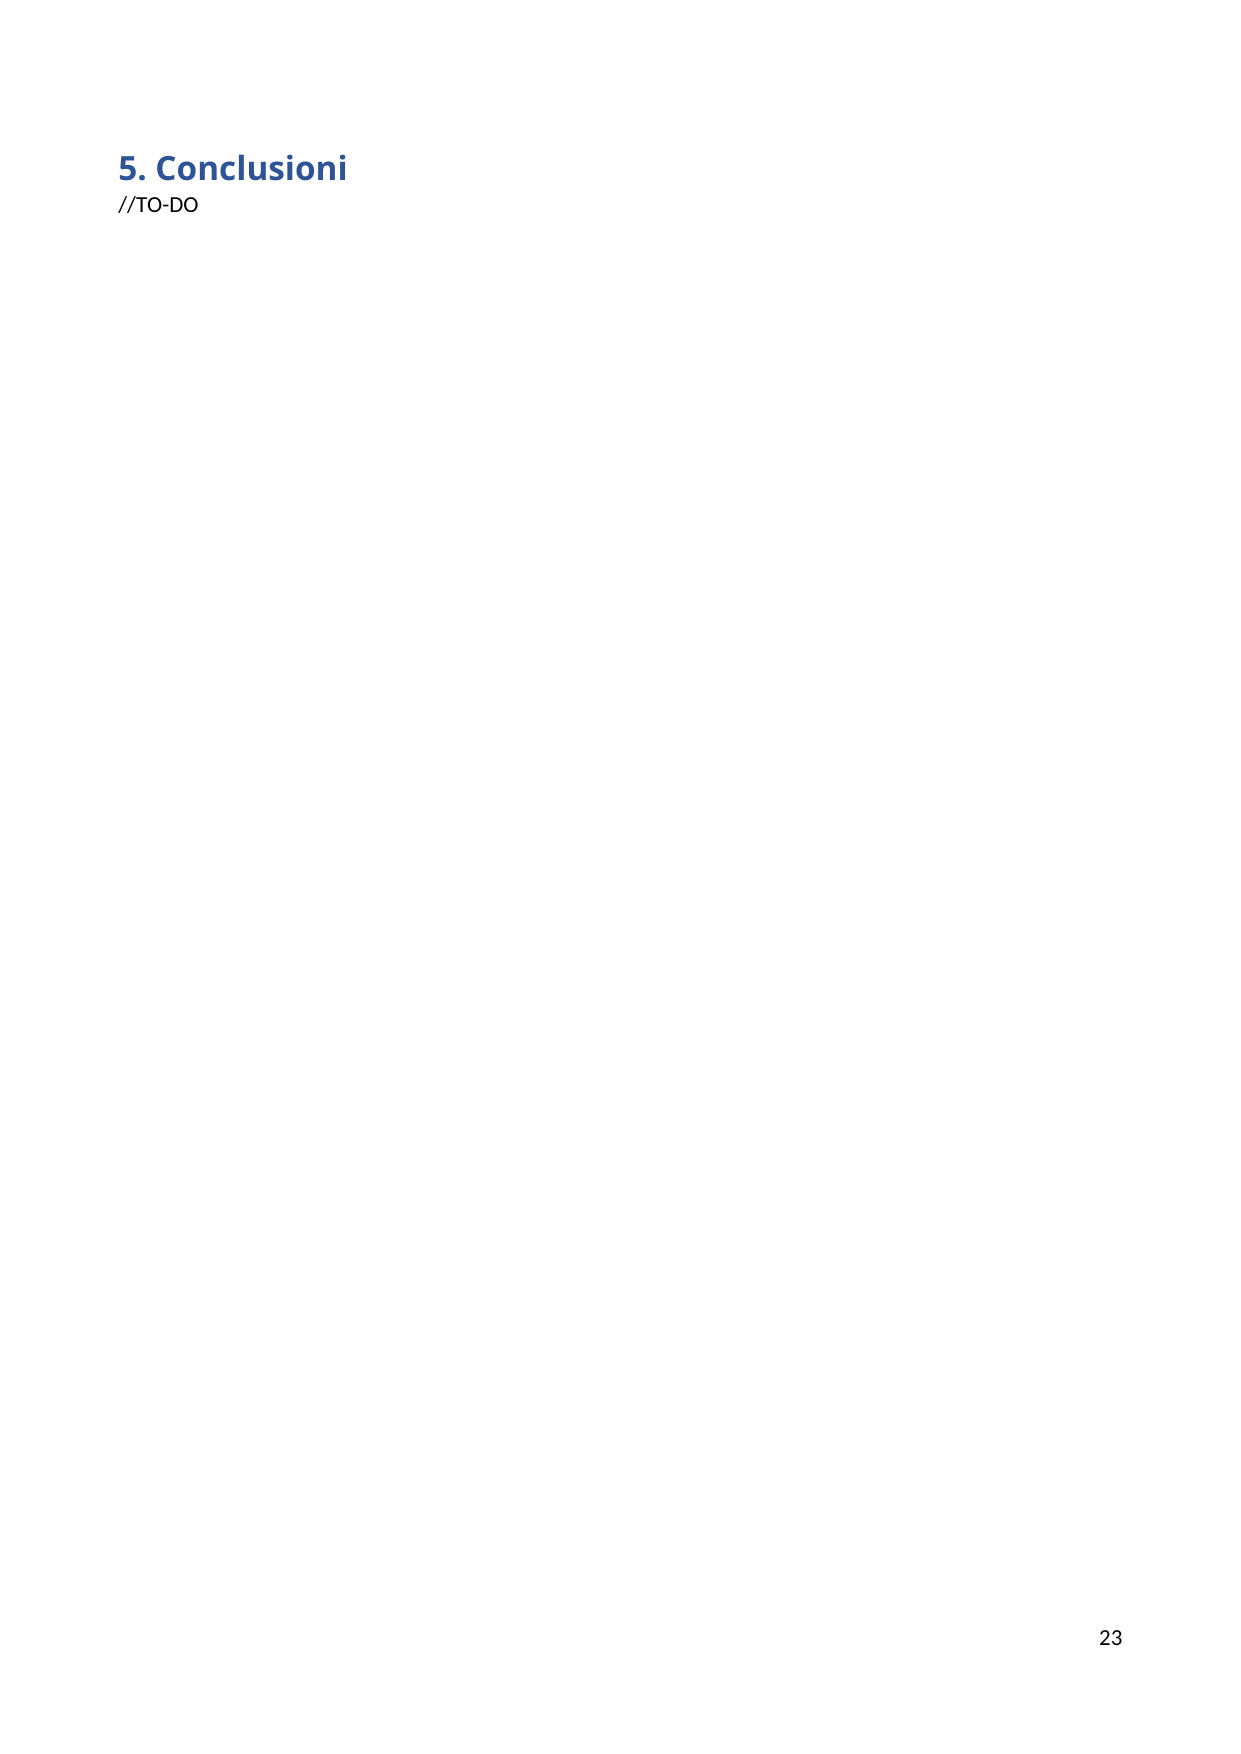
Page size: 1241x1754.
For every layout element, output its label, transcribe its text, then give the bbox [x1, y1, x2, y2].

subtitle 5. Conclusioni [118, 145, 1122, 190]
text //TO-DO [118, 190, 1122, 218]
